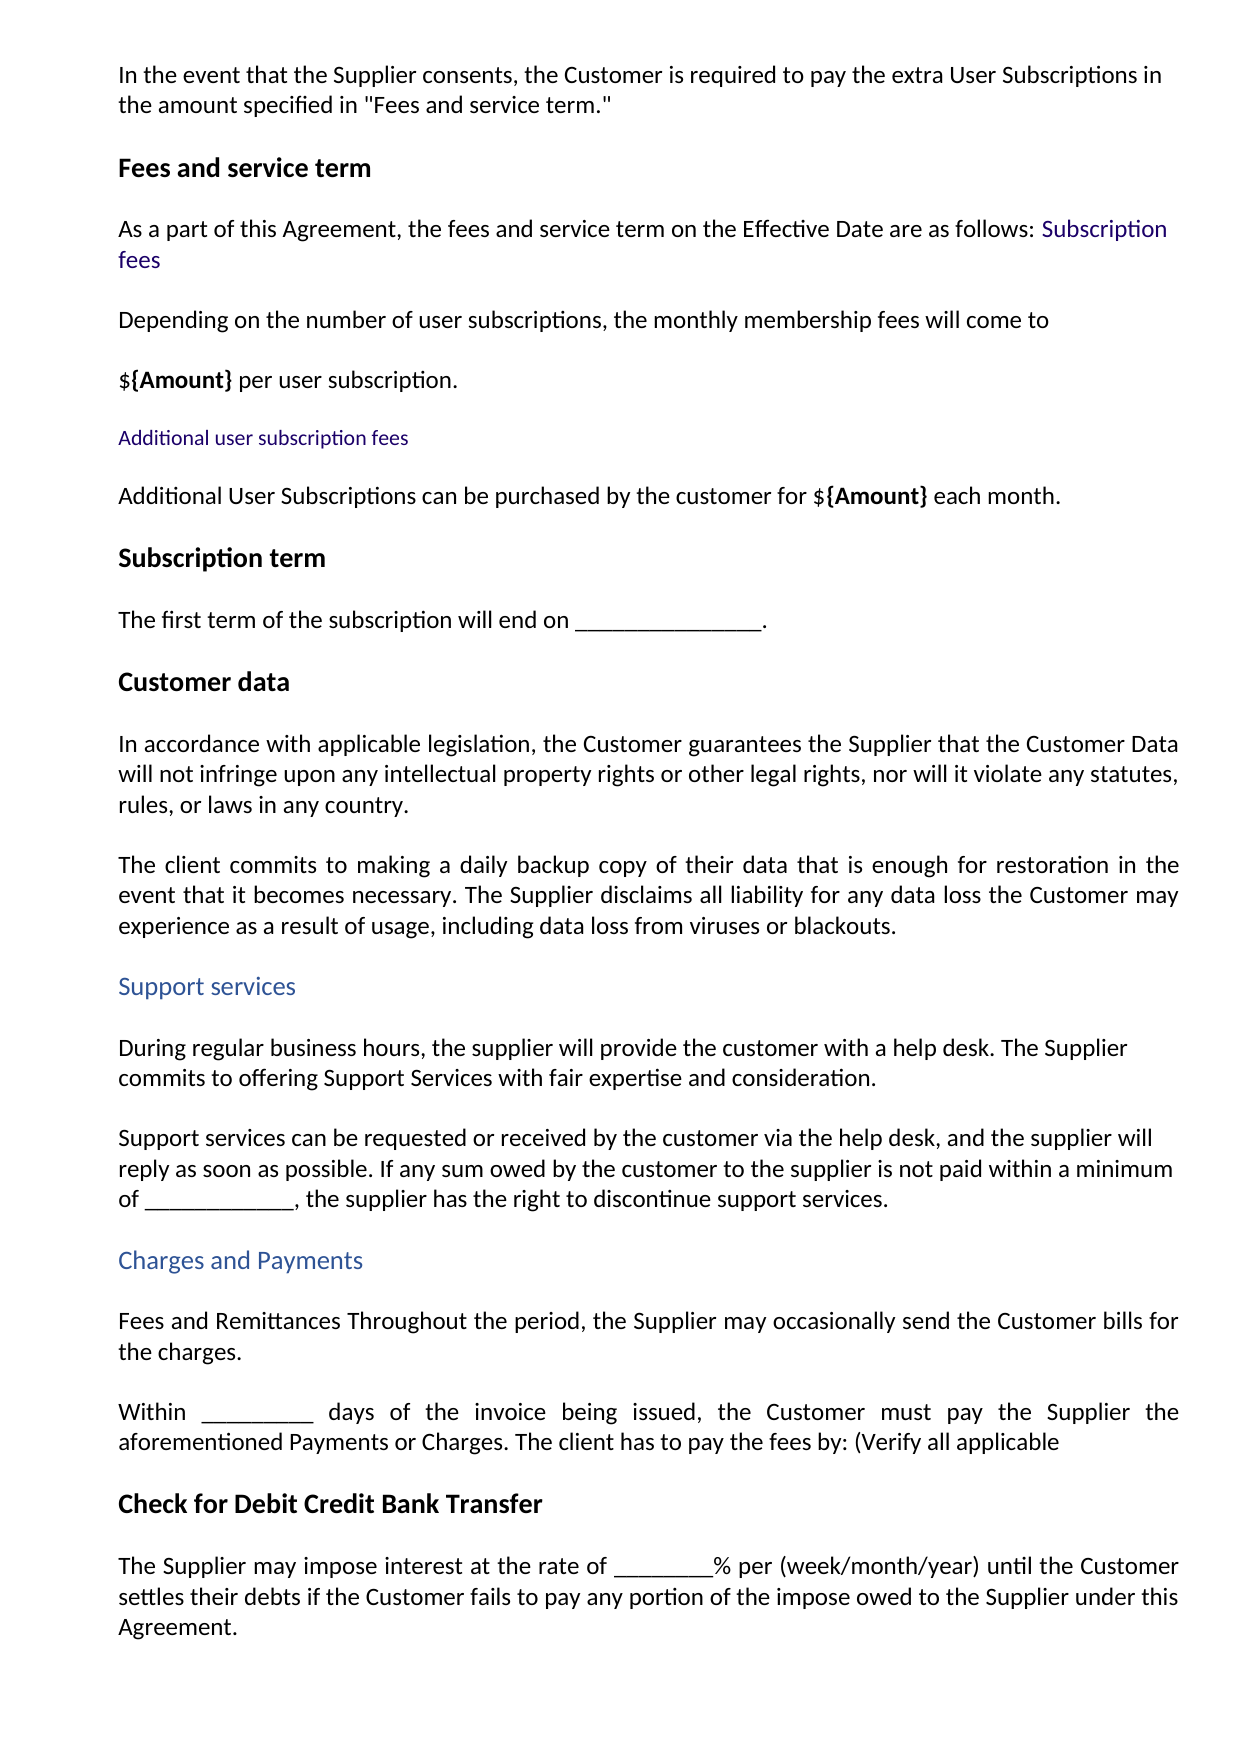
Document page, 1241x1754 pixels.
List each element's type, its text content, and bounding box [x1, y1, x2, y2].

text Support services can be requested or received by the customer via the help desk, and the supplier will reply as soon as possible. If any sum owed by the customer to the supplier is not paid within a minimum of ____________, the supplier has the right to discontinue support services. [118, 1122, 1181, 1214]
text The first term of the subscription will end on _______________. [118, 604, 1181, 634]
text Check for Debit Credit Bank Transfer [118, 1486, 1181, 1521]
text Fees and Remittances Throughout the period, the Supplier may occasionally send the Customer bills for the charges. [118, 1305, 1181, 1366]
text Subscription term [118, 540, 1181, 574]
text Customer data [118, 664, 1181, 698]
text Charges and Payments [118, 1243, 1181, 1276]
text In the event that the Supplier consents, the Customer is required to pay the extra User Subscriptions in the amount specified in "Fees and service term." [118, 59, 1181, 120]
text ${Amount} per user subscription. [118, 364, 1181, 394]
text Support services [118, 970, 1181, 1002]
text Additional User Subscriptions can be purchased by the customer for ${Amount} each month. [118, 480, 1181, 511]
text The Supplier may impose interest at the rate of ________% per (week/month/year) until the Customer settles their debts if the Customer fails to pay any portion of the impose owed to the Supplier under this Agreement. [118, 1550, 1181, 1642]
text The client commits to making a daily backup copy of their data that is enough for restoration in the event that it becomes necessary. The Supplier disclaims all liability for any data loss the Customer may experience as a result of usage, including data loss from viruses or blackouts. [118, 849, 1181, 940]
text In accordance with applicable legislation, the Customer guarantees the Supplier that the Customer Data will not infringe upon any intellectual property rights or other legal rights, nor will it violate any statutes, rules, or laws in any country. [118, 728, 1181, 819]
text Depending on the number of user subscriptions, the monthly membership fees will come to [118, 304, 1181, 334]
text During regular business hours, the supplier will provide the customer with a help desk. The Supplier commits to offering Support Services with fair expertise and consideration. [118, 1032, 1181, 1093]
text Additional user subscription fees [118, 424, 1181, 451]
text Within _________ days of the invoice being issued, the Customer must pay the Supplier the aforementioned Payments or Charges. The client has to pay the fees by: (Verify all applicable [118, 1396, 1181, 1457]
text As a part of this Agreement, the fees and service term on the Effective Date are as follows: Subscription fees [118, 213, 1181, 274]
text Fees and service term [118, 149, 1181, 184]
